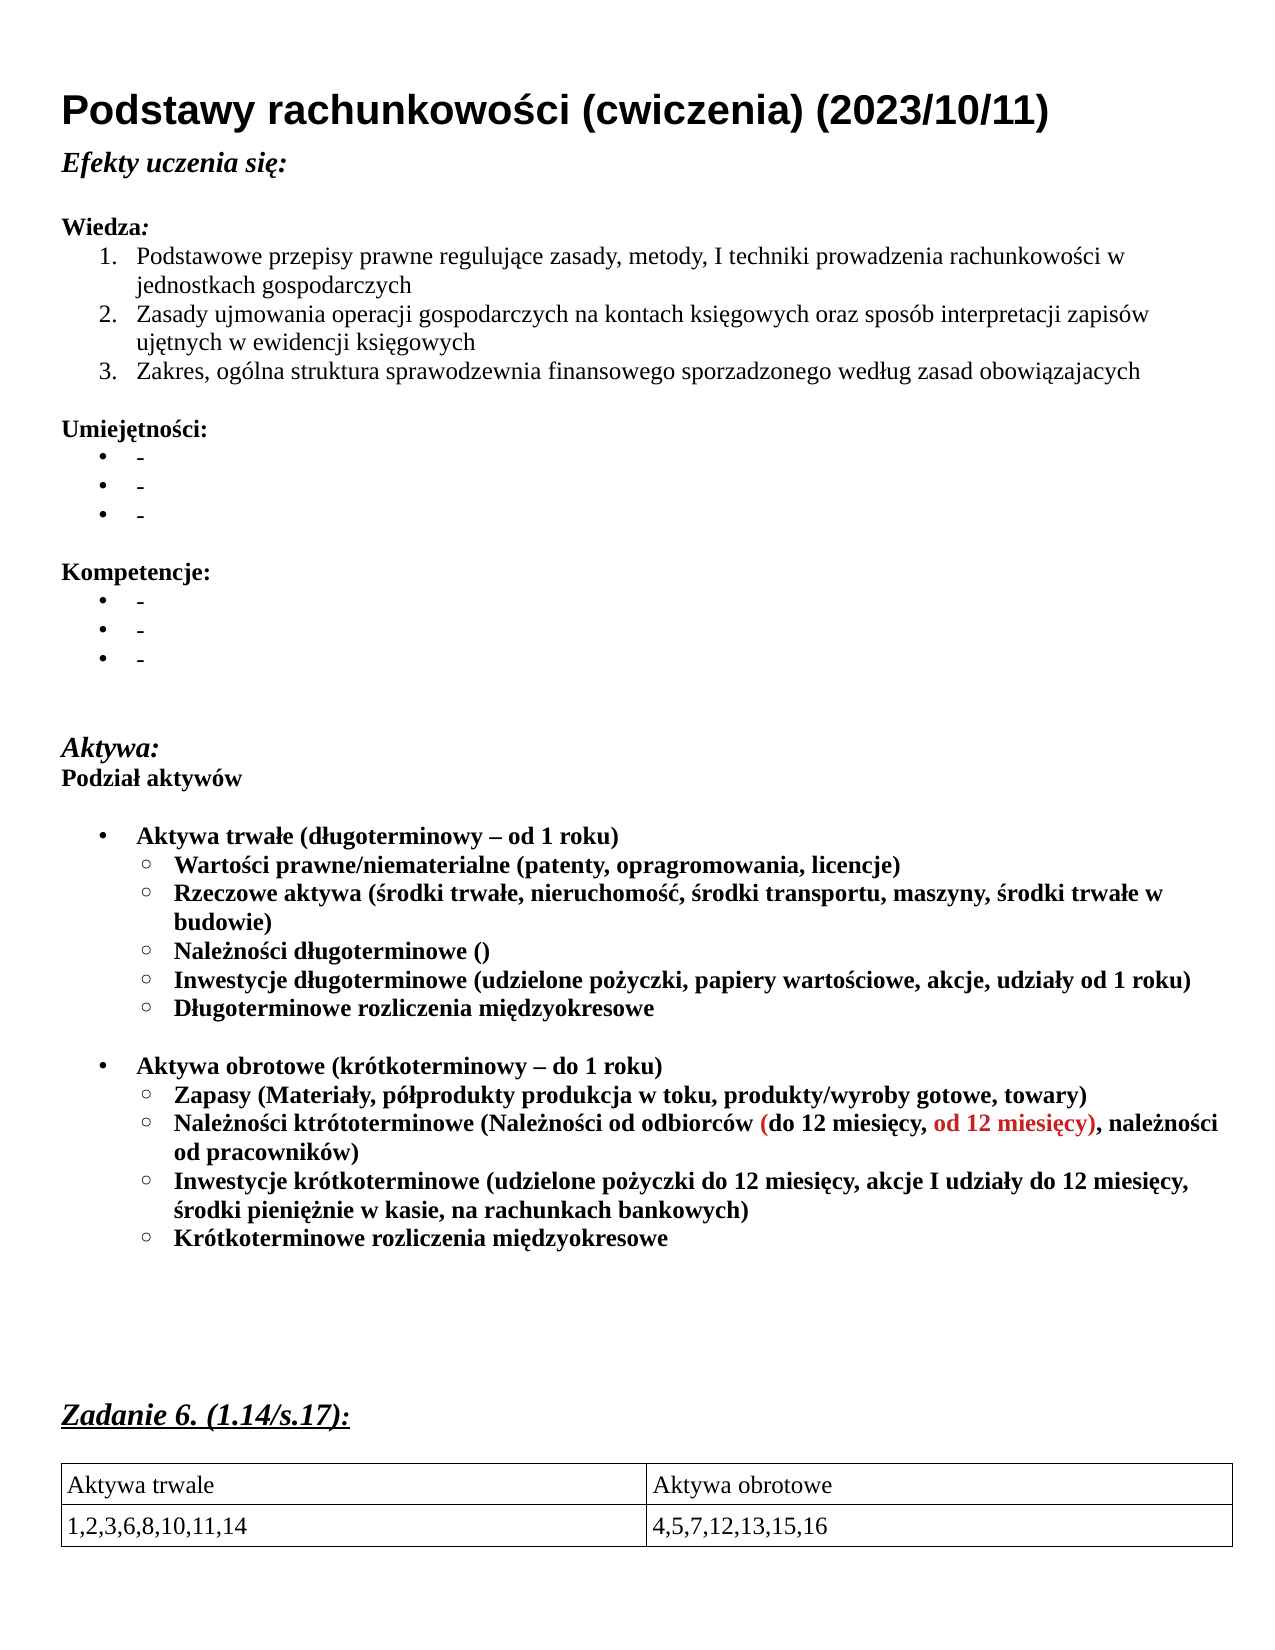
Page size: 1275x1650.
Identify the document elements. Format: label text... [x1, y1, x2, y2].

table_header Aktywa obrotowe [647, 1464, 1232, 1504]
list Inwestycje krótkoterminowe (udzielone pożyczki do 12 miesięcy, akcje I udziały do 12 miesięcy, środki pieniężnie w kasie, na rachunkach bankowych) [136, 1166, 1233, 1223]
text Wiedza: [61, 212, 1233, 241]
list Krótkoterminowe rozliczenia międzyokresowe [136, 1223, 1233, 1252]
list - [98, 442, 1233, 471]
text Podział aktywów [61, 763, 1233, 792]
list Zapasy (Materiały, półprodukty produkcja w toku, produkty/wyroby gotowe, towary) [136, 1080, 1233, 1108]
list - [98, 586, 1233, 615]
text Zadanie 6. (1.14/s.17): [61, 1396, 1233, 1432]
table_cell 4,5,7,12,13,15,16 [647, 1505, 1232, 1546]
text Kompetencje: [61, 557, 1233, 586]
list Podstawowe przepisy prawne regulujące zasady, metody, I techniki prowadzenia rachunkowości w jednostkach gospodarczych [98, 241, 1233, 299]
list Należności długoterminowe () [136, 936, 1233, 965]
list Inwestycje długoterminowe (udzielone pożyczki, papiery wartościowe, akcje, udziały od 1 roku) [136, 965, 1233, 993]
list - [98, 500, 1233, 529]
list - [98, 644, 1233, 672]
list Zasady ujmowania operacji gospodarczych na kontach księgowych oraz sposób interpretacji zapisów ujętnych w ewidencji księgowych [98, 299, 1233, 356]
list - [98, 471, 1233, 500]
list - [98, 615, 1233, 644]
list Wartości prawne/niematerialne (patenty, opragromowania, licencje) [136, 850, 1233, 878]
list Należności ktrótoterminowe (Należności od odbiorców (do 12 miesięcy, od 12 miesięcy), należności od pracowników) [136, 1108, 1233, 1166]
table_header Aktywa trwale [62, 1464, 646, 1504]
title Podstawy rachunkowości (cwiczenia) (2023/10/11) [61, 85, 1233, 133]
text Aktywa: [61, 730, 1233, 763]
table_cell 1,2,3,6,8,10,11,14 [62, 1505, 646, 1546]
list Aktywa obrotowe (krótkoterminowy – do 1 roku) [98, 1051, 1233, 1080]
list Zakres, ogólna struktura sprawodzewnia finansowego sporzadzonego według zasad obowiązajacych [98, 356, 1233, 385]
list Rzeczowe aktywa (środki trwałe, nieruchomość, środki transportu, maszyny, środki trwałe w budowie) [136, 878, 1233, 936]
list Długoterminowe rozliczenia międzyokresowe [136, 993, 1233, 1022]
text Efekty uczenia się: [61, 145, 1233, 179]
list Aktywa trwałe (długoterminowy – od 1 roku) [98, 821, 1233, 850]
text Umiejętności: [61, 414, 1233, 442]
